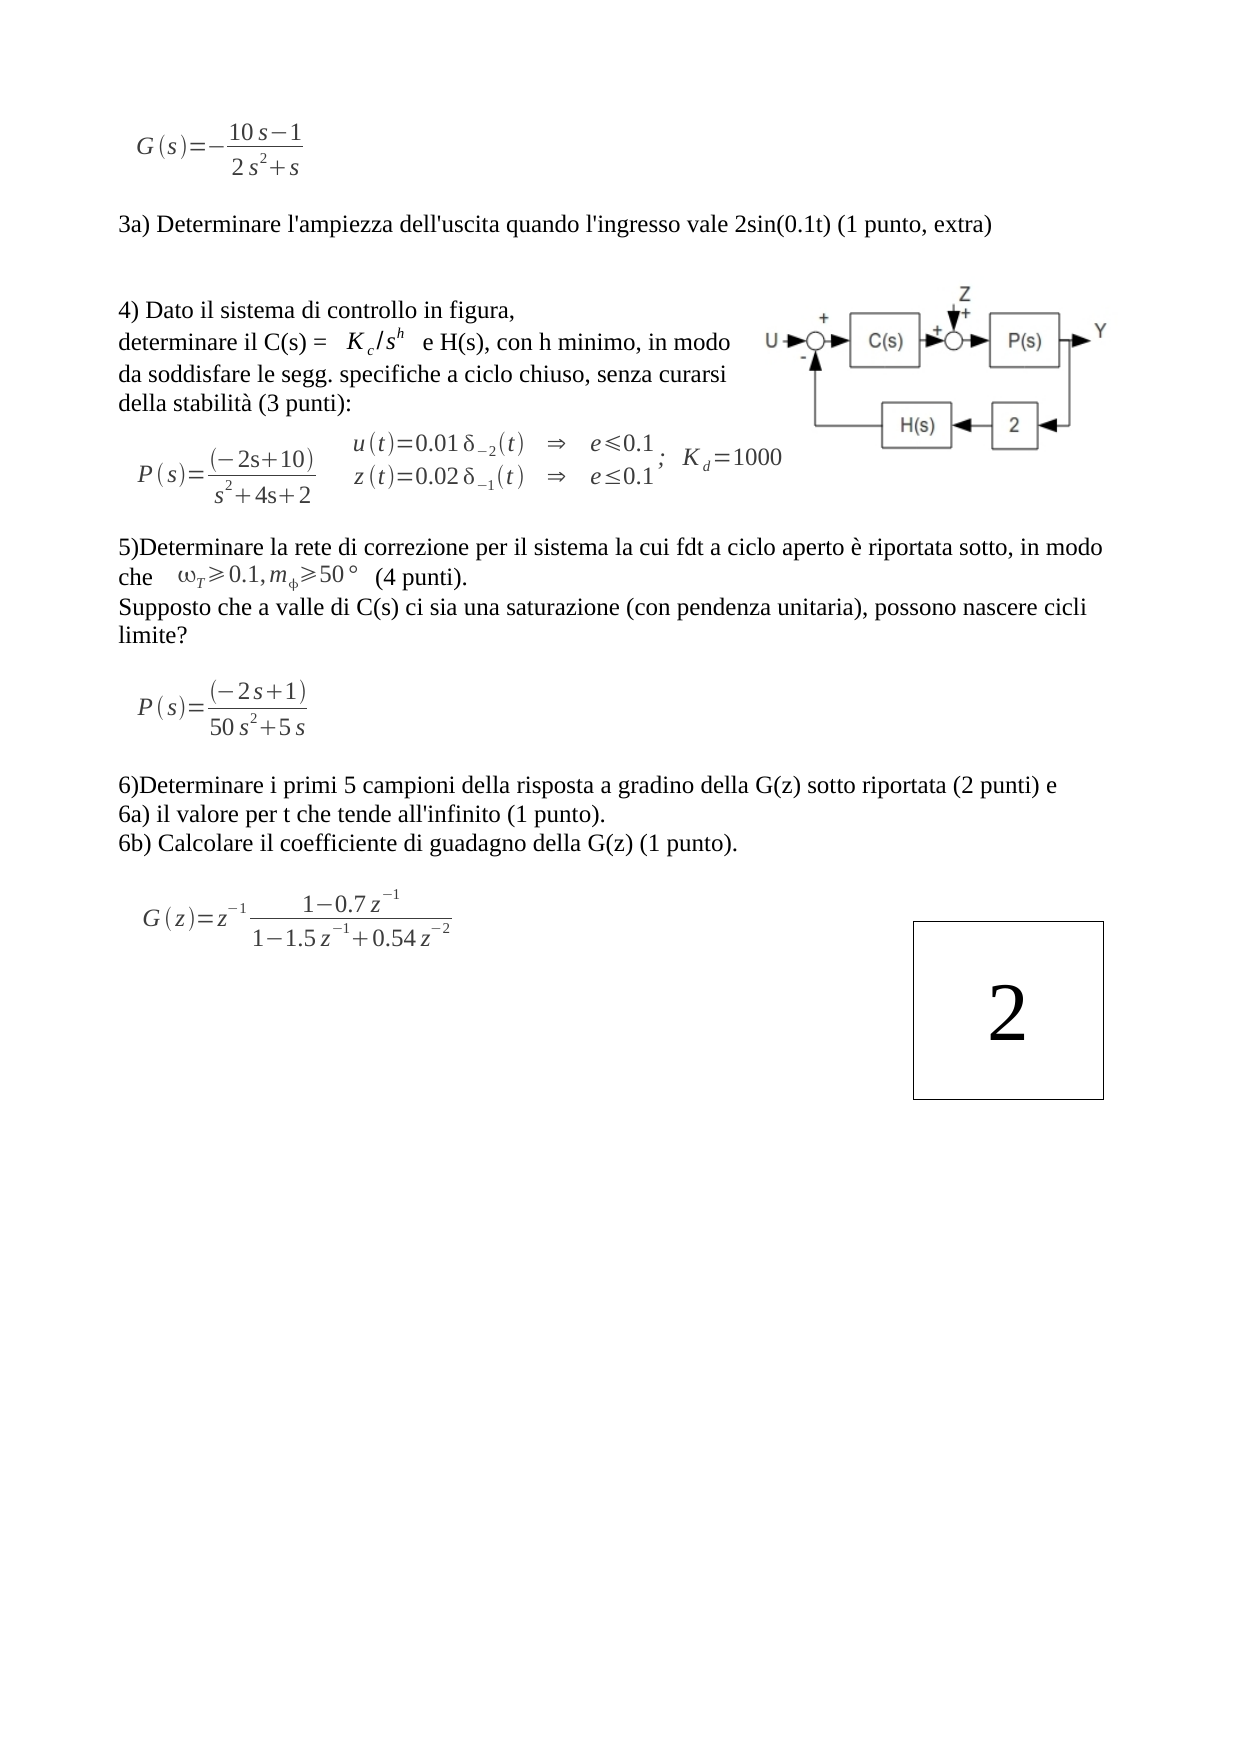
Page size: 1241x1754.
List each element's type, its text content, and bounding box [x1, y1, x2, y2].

text 6b) Calcolare il coefficiente di guadagno della G(z) (1 punto). [118, 828, 1122, 857]
text 5)Determinare la rete di correzione per il sistema la cui fdt a ciclo aperto è riportata sotto, in modo che (4 punti). [118, 532, 1122, 592]
text 4) Dato il sistema di controllo in figura, determinare il C(s) =e H(s), con h minimo, in modo da soddisfare le segg. specifiche a ciclo chiuso, senza curarsi della stabilità (3 punti): [118, 296, 747, 417]
text Supposto che a valle di C(s) ci sia una saturazione (con pendenza unitaria), possono nascere cicli limite? [118, 592, 1122, 649]
text 6a) il valore per t che tende all'infinito (1 punto). [118, 799, 1122, 828]
picture [747, 267, 1124, 459]
text 6)Determinare i primi 5 campioni della risposta a gradino della G(z) sotto riportata (2 punti) e [118, 770, 1122, 799]
text 3a) Determinare l'ampiezza dell'uscita quando l'ingresso vale 2sin(0.1t) (1 punto, extra) [118, 209, 1122, 238]
